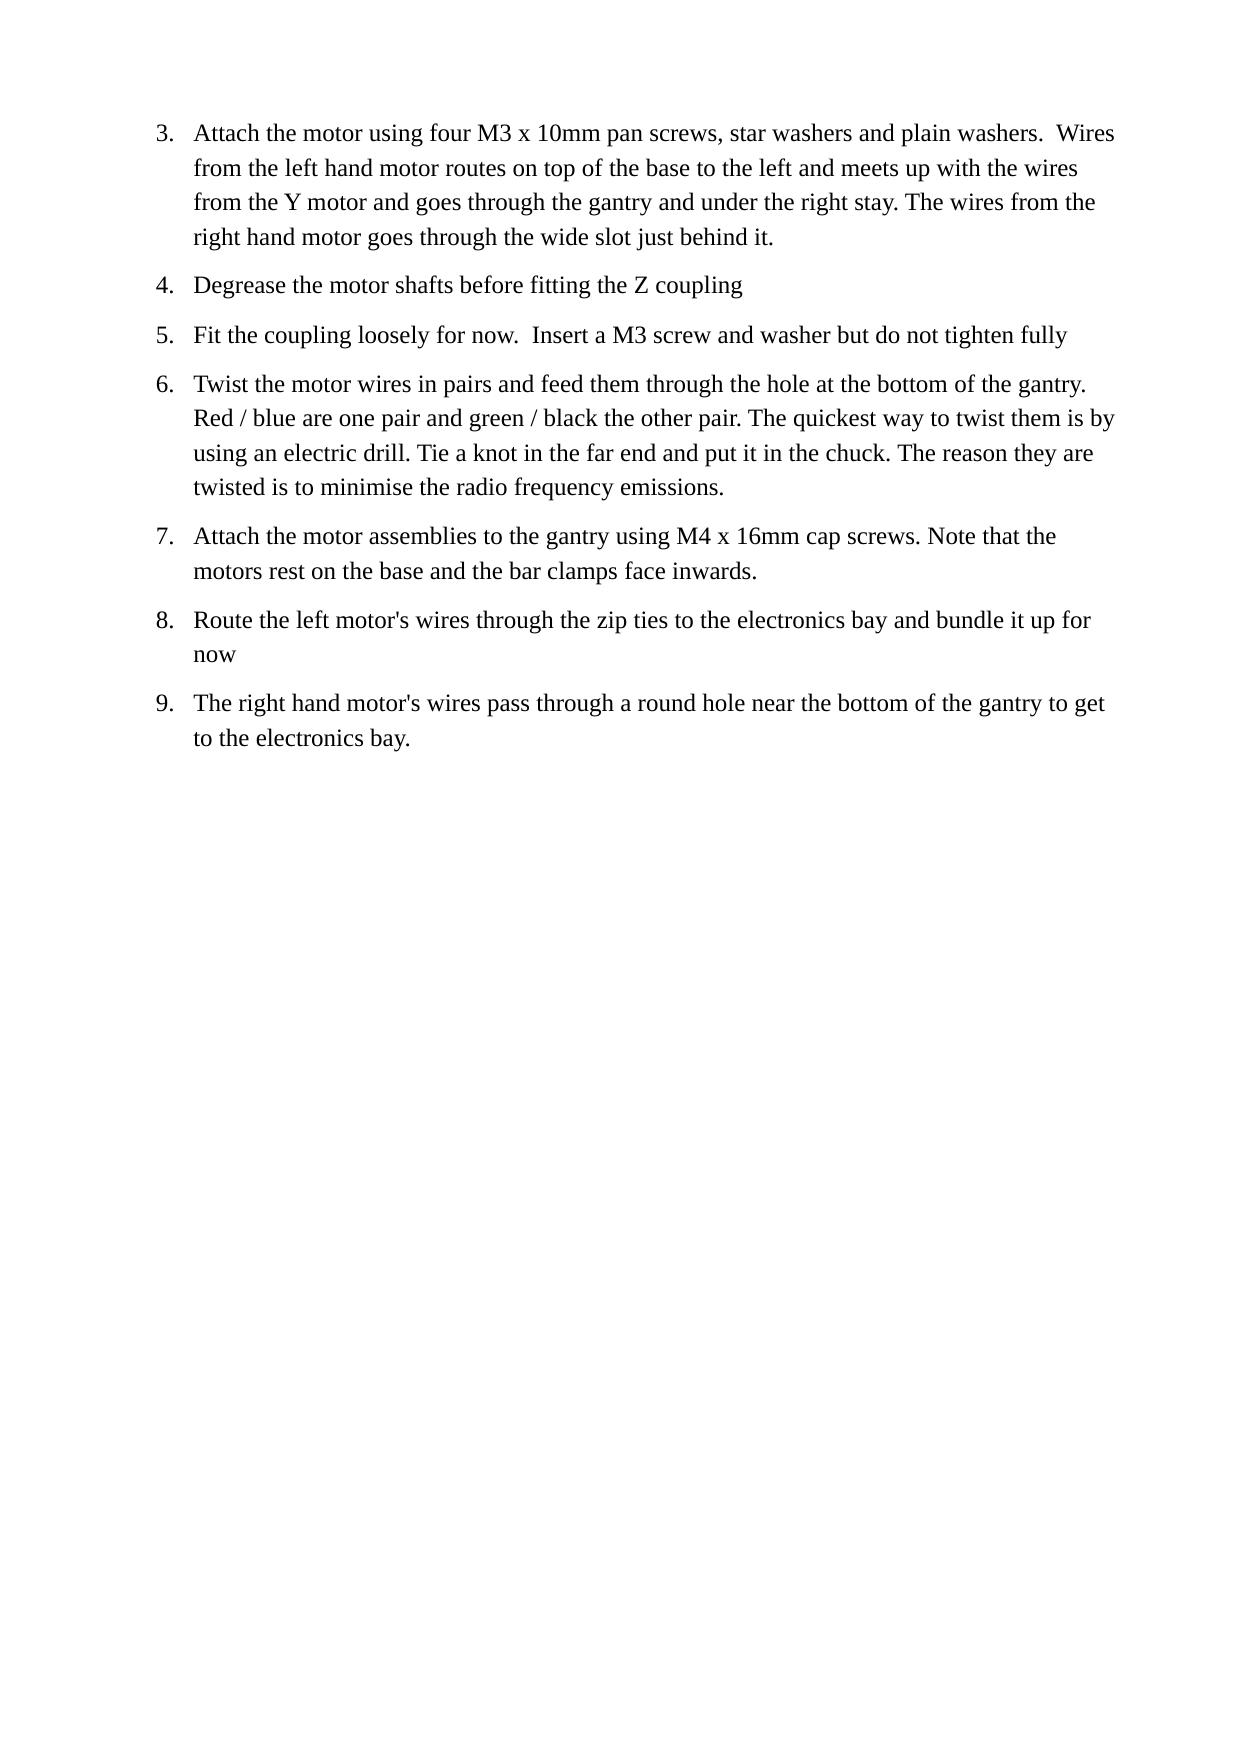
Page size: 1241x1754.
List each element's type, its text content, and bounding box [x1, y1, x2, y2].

list Route the left motor's wires through the zip ties to the electronics bay and bundle it up for now [156, 605, 1122, 668]
list Twist the motor wires in pairs and feed them through the hole at the bottom of the gantry. Red / blue are one pair and green / black the other pair. The quickest way to twist them is by using an electric drill. Tie a knot in the far end and put it in the chuck. The reason they are twisted is to minimise the radio frequency emissions. [156, 369, 1122, 501]
list Fit the coupling loosely for now. Insert a M3 screw and washer but do not tighten fully [156, 320, 1122, 348]
list Attach the motor assemblies to the gantry using M4 x 16mm cap screws. Note that the motors rest on the base and the bar clamps face inwards. [156, 521, 1122, 584]
list Attach the motor using four M3 x 10mm pan screws, star washers and plain washers. Wires from the left hand motor routes on top of the base to the left and meets up with the wires from the Y motor and goes through the gantry and under the right stay. The wires from the right hand motor goes through the wide slot just behind it. [156, 118, 1122, 250]
list The right hand motor's wires pass through a round hole near the bottom of the gantry to get to the electronics bay. [156, 688, 1122, 752]
list Degrease the motor shafts before fitting the Z coupling [156, 271, 1122, 299]
